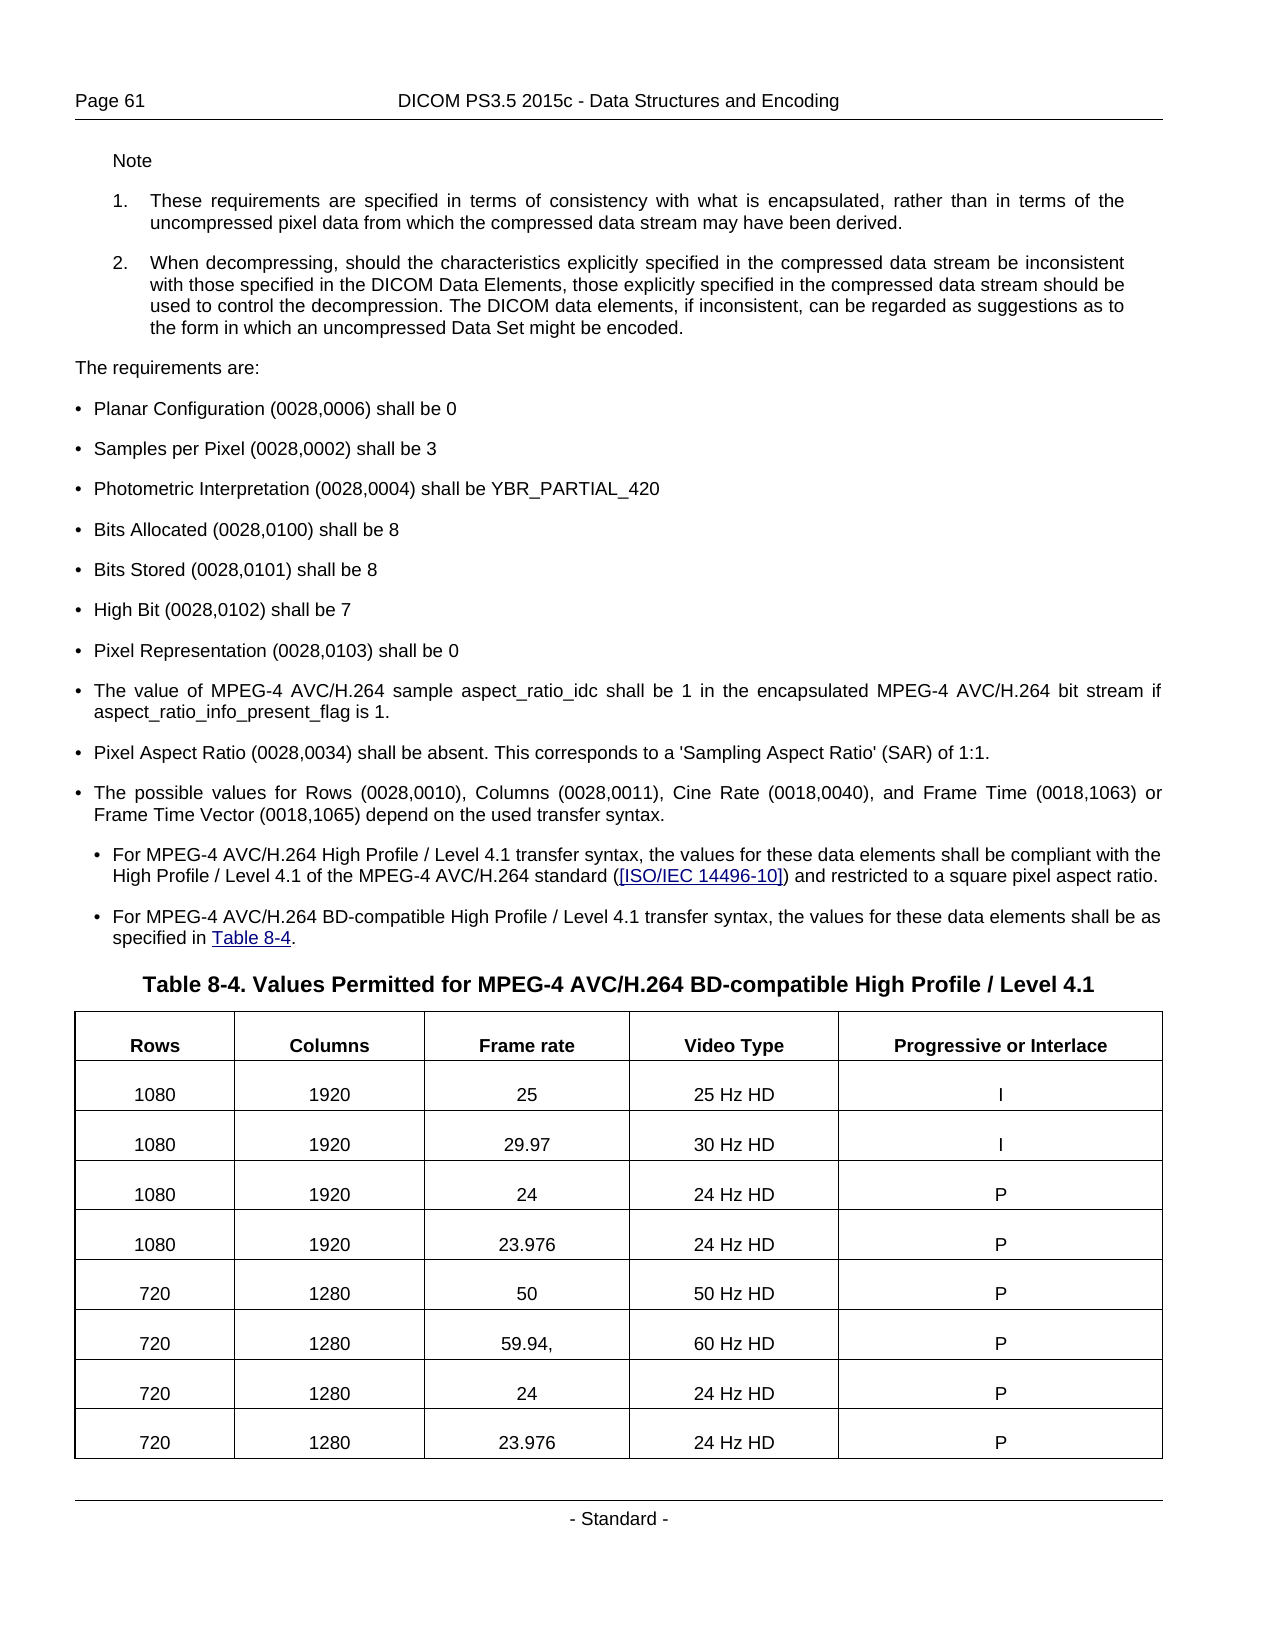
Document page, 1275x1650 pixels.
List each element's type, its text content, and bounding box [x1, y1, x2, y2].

list Photometric Interpretation (0028,0004) shall be YBR_PARTIAL_420 [75, 478, 1162, 500]
text Note [112, 150, 1125, 172]
table_cell 24 [425, 1161, 629, 1209]
table_cell 720 [76, 1310, 234, 1358]
table_cell 1920 [235, 1111, 424, 1160]
table_cell 1280 [235, 1360, 424, 1408]
table_cell 24 Hz HD [630, 1360, 838, 1408]
table_cell 720 [76, 1409, 234, 1458]
table_cell 23.976 [425, 1210, 629, 1259]
list High Bit (0028,0102) shall be 7 [75, 599, 1162, 621]
table_cell 24 Hz HD [630, 1210, 838, 1259]
table_cell 1280 [235, 1260, 424, 1309]
table_cell 24 Hz HD [630, 1409, 838, 1458]
table_cell 720 [76, 1260, 234, 1309]
list The possible values for Rows (0028,0010), Columns (0028,0011), Cine Rate (0018,0040), and Frame Time (0018,1063) or Frame Time Vector (0018,1065) depend on the used transfer syntax. [75, 782, 1162, 825]
list The value of MPEG-4 AVC/H.264 sample aspect_ratio_idc shall be 1 in the encapsulated MPEG-4 AVC/H.264 bit stream if aspect_ratio_info_present_flag is 1. [75, 680, 1162, 723]
table_cell P [839, 1161, 1162, 1209]
list Planar Configuration (0028,0006) shall be 0 [75, 397, 1162, 419]
table_cell 24 Hz HD [630, 1161, 838, 1209]
table_cell 50 [425, 1260, 629, 1309]
list When decompressing, should the characteristics explicitly specified in the compressed data stream be inconsistent with those specified in the DICOM Data Elements, those explicitly specified in the compressed data stream should be used to control the decompression. The DICOM data elements, if inconsistent, can be regarded as suggestions as to the form in which an uncompressed Data Set might be encoded. [112, 252, 1125, 338]
list Pixel Representation (0028,0103) shall be 0 [75, 639, 1162, 661]
list For MPEG-4 AVC/H.264 High Profile / Level 4.1 transfer syntax, the values for these data elements shall be compliant with the High Profile / Level 4.1 of the MPEG-4 AVC/H.264 standard ([ISO/IEC 14496-10]) and restricted to a square pixel aspect ratio. [94, 844, 1162, 887]
table_header Rows [76, 1012, 234, 1060]
table_cell 1280 [235, 1409, 424, 1458]
table_cell 1080 [76, 1111, 234, 1160]
list For MPEG-4 AVC/H.264 BD-compatible High Profile / Level 4.1 transfer syntax, the values for these data elements shall be as specified in Table 8-4. [94, 906, 1162, 949]
table_cell 720 [76, 1360, 234, 1408]
table_cell 50 Hz HD [630, 1260, 838, 1309]
table_cell 60 Hz HD [630, 1310, 838, 1358]
table_cell 24 [425, 1360, 629, 1408]
table_cell 1280 [235, 1310, 424, 1358]
table_cell I [839, 1111, 1162, 1160]
table_cell P [839, 1260, 1162, 1309]
table_header Video Type [630, 1012, 838, 1060]
table_cell 29.97 [425, 1111, 629, 1160]
table_cell 1920 [235, 1161, 424, 1209]
table_cell 59.94, [425, 1310, 629, 1358]
table_cell P [839, 1409, 1162, 1458]
table_cell 1920 [235, 1210, 424, 1259]
table_cell 1080 [76, 1210, 234, 1259]
list Pixel Aspect Ratio (0028,0034) shall be absent. This corresponds to a 'Sampling Aspect Ratio' (SAR) of 1:1. [75, 742, 1162, 763]
table_cell P [839, 1310, 1162, 1358]
table_cell 1080 [76, 1161, 234, 1209]
text Table 8-4. Values Permitted for MPEG-4 AVC/H.264 BD-compatible High Profile / Level 4.1 [75, 971, 1162, 997]
list Bits Allocated (0028,0100) shall be 8 [75, 518, 1162, 540]
table_cell 1920 [235, 1061, 424, 1110]
table_cell 23.976 [425, 1409, 629, 1458]
table_cell 25 [425, 1061, 629, 1110]
table_cell P [839, 1360, 1162, 1408]
list Samples per Pixel (0028,0002) shall be 3 [75, 438, 1162, 459]
table_header Columns [235, 1012, 424, 1060]
table_cell 25 Hz HD [630, 1061, 838, 1110]
list These requirements are specified in terms of consistency with what is encapsulated, rather than in terms of the uncompressed pixel data from which the compressed data stream may have been derived. [112, 190, 1125, 233]
table_header Frame rate [425, 1012, 629, 1060]
table_header Progressive or Interlace [839, 1012, 1162, 1060]
text The requirements are: [75, 357, 1162, 379]
table_cell I [839, 1061, 1162, 1110]
table_cell 1080 [76, 1061, 234, 1110]
list Bits Stored (0028,0101) shall be 8 [75, 559, 1162, 580]
table_cell P [839, 1210, 1162, 1259]
table_cell 30 Hz HD [630, 1111, 838, 1160]
